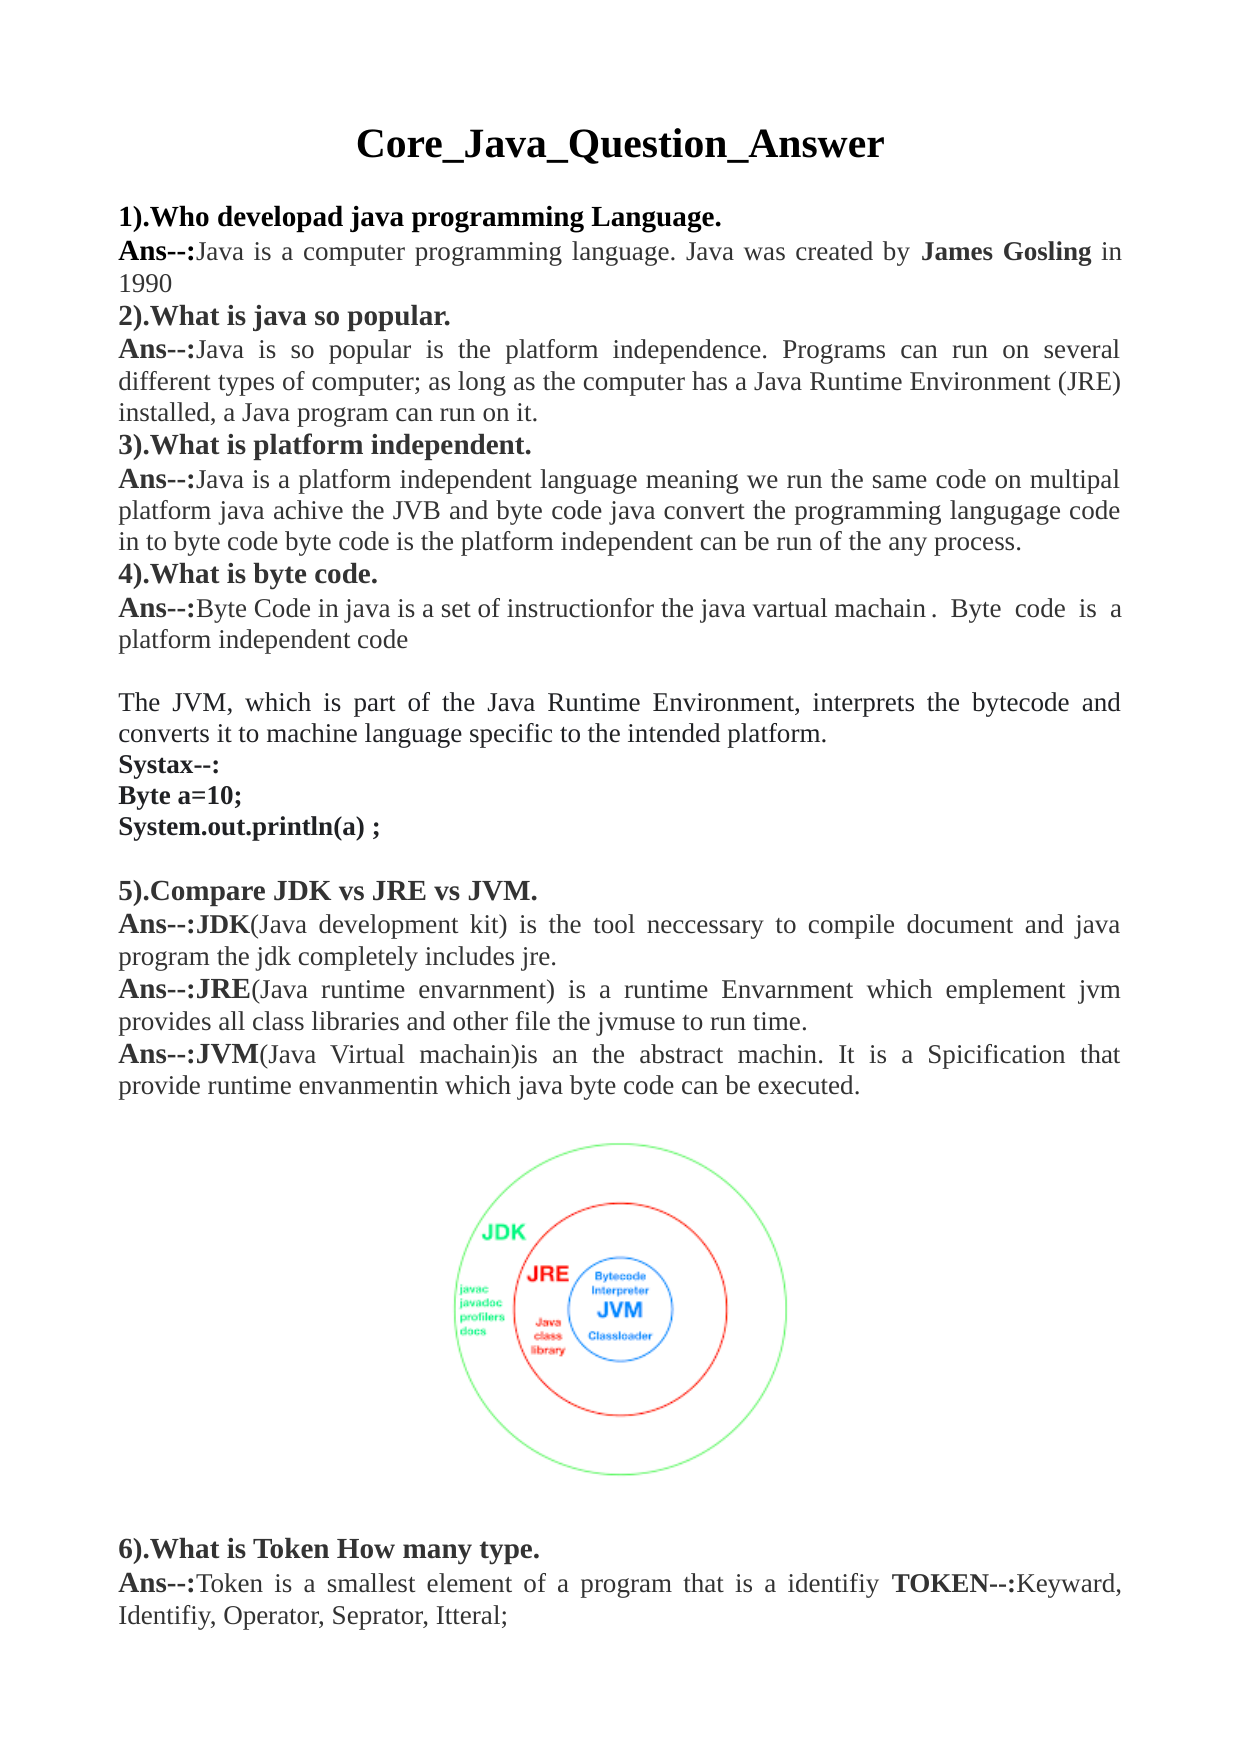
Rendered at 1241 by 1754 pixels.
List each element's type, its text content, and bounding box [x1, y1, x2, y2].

text Ans--:JDK(Java development kit) is the tool neccessary to compile document and java program the jdk completely includes jre. [118, 906, 1122, 971]
text 3).What is platform independent. [118, 427, 1122, 461]
text Ans--:JRE(Java runtime envarnment) is a runtime Envarnment which emplement jvm provides all class libraries and other file the jvmuse to run time. [118, 971, 1122, 1036]
text Ans--:JVM(Java Virtual machain)is an the abstract machin. It is a Spicification that provide runtime envanmentin which java byte code can be executed. [118, 1036, 1122, 1100]
text System.out.println(a) ; [118, 811, 1122, 842]
text 4).What is byte code. [118, 557, 1122, 590]
text Ans--:Token is a smallest element of a program that is a identifiy TOKEN--:Keyward, Identifiy, Operator, Seprator, Itteral; [118, 1565, 1122, 1630]
text The JVM, which is part of the Java Runtime Environment, interprets the bytecode and converts it to machine language specific to the intended platform. [118, 686, 1122, 748]
text Ans--:Java is so popular is the platform independence. Programs can run on several different types of computer; as long as the computer has a Java Runtime Environment (JRE) installed, a Java program can run on it. [118, 331, 1122, 427]
text 2).What is java so popular. [118, 298, 1122, 331]
picture [446, 1131, 795, 1485]
text Byte a=10; [118, 779, 1122, 811]
text Core_Java_Question_Answer [118, 118, 1122, 166]
text Ans--:Java is a computer programming language. Java was created by James Gosling in 1990 [118, 233, 1122, 298]
text Systax--: [118, 748, 1122, 779]
text 5).Compare JDK vs JRE vs JVM. [118, 873, 1122, 906]
text 1).Who developad java programming Language. [118, 199, 1122, 233]
text Ans--:Java is a platform independent language meaning we run the same code on multipal platform java achive the JVB and byte code java convert the programming langugage code in to byte code byte code is the platform independent can be run of the any process. [118, 461, 1122, 557]
text Ans--:Byte Code in java is a set of instructionfor the java vartual machain . Byte code is a platform independent code [118, 590, 1122, 655]
text 6).What is Token How many type. [118, 1532, 1122, 1565]
